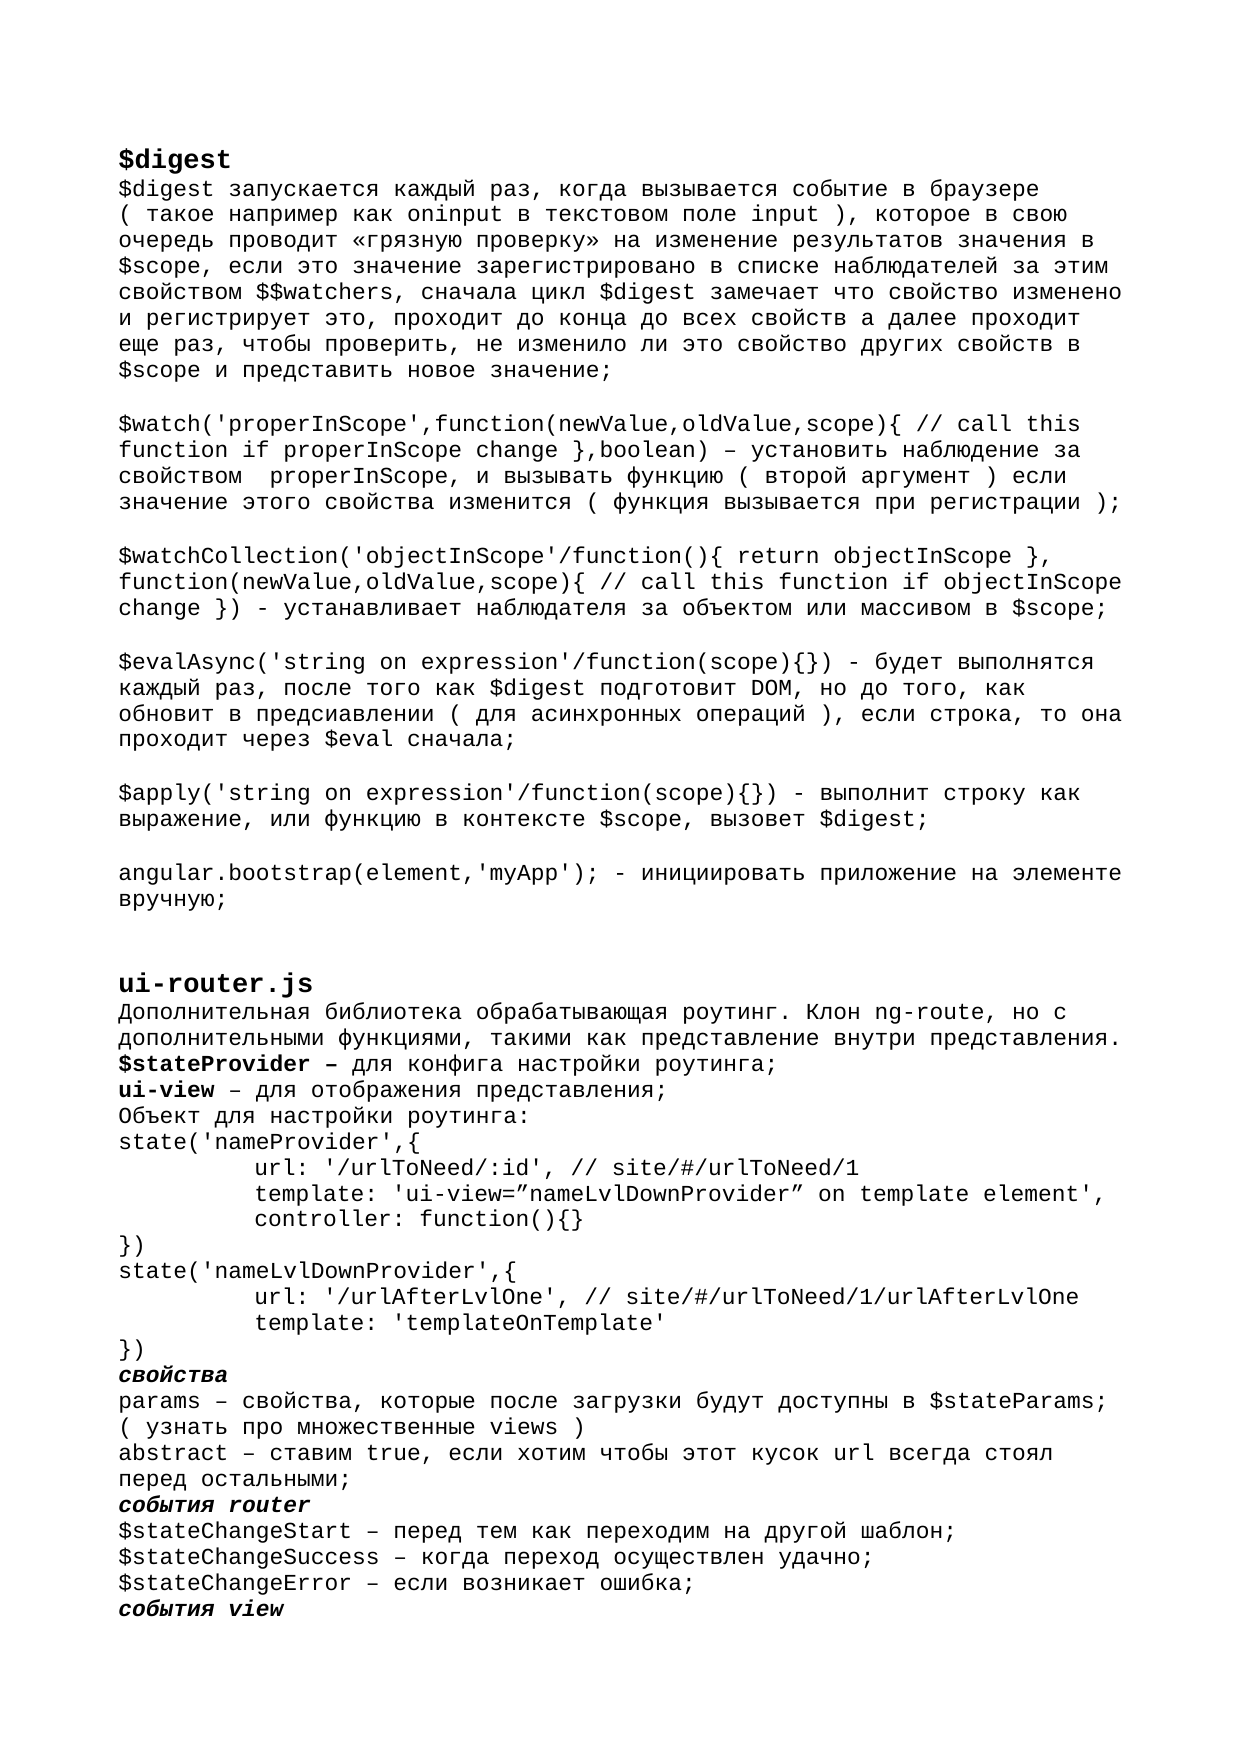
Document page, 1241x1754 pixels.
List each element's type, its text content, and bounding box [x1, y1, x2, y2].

text Объект для настройки роутинга: state('nameProvider',{ [118, 1104, 1122, 1156]
text $watchCollection('objectInScope'/function(){ return objectInScope }, [118, 544, 1122, 570]
text controller: function(){} [118, 1208, 1122, 1234]
text $stateChangeSuccess – когда переход осуществлен удачно; [118, 1545, 1122, 1571]
text url: '/urlToNeed/:id', // site/#/urlToNeed/1 [118, 1156, 1122, 1182]
text function(newValue,oldValue,scope){ // call this function if objectInScope change }) - устанавливает наблюдателя за объектом или массивом в $scope; [118, 570, 1122, 622]
text $stateChangeStart – перед тем как переходим на другой шаблон; [118, 1519, 1122, 1545]
text ui-view – для отображения представления; [118, 1078, 1122, 1104]
text события router [118, 1493, 1122, 1519]
text url: '/urlAfterLvlOne', // site/#/urlToNeed/1/urlAfterLvlOne [118, 1286, 1122, 1312]
text $stateProvider – для конфига настройки роутинга; [118, 1052, 1122, 1078]
text }) [118, 1337, 1122, 1363]
text события view [118, 1597, 1122, 1623]
text ( узнать про множественные views ) [118, 1415, 1122, 1441]
text $apply('string on expression'/function(scope){}) - выполнит строку как выражение, или функцию в контексте $scope, вызовет $digest; [118, 782, 1122, 834]
text state('nameLvlDownProvider',{ [118, 1260, 1122, 1286]
text $watch('properInScope',function(newValue,oldValue,scope){ // call this function if properInScope change },boolean) – установить наблюдение за свойством properInScope, и вызывать функцию ( второй аргумент ) если значение этого свойства изменится ( функция вызывается при регистрации ); [118, 412, 1122, 516]
text template: 'templateOnTemplate' [118, 1312, 1122, 1337]
text ui-router.js [118, 969, 1122, 1000]
text $stateChangeError – если возникает ошибка; [118, 1571, 1122, 1597]
text params – свойства, которые после загрузки будут доступны в $stateParams; [118, 1389, 1122, 1415]
text Дополнительная библиотека обрабатывающая роутинг. Клон ng-route, но с дополнительными функциями, такими как представление внутри представления. [118, 1000, 1122, 1052]
text abstract – ставим true, если хотим чтобы этот кусок url всегда стоял перед остальными; [118, 1441, 1122, 1493]
text свойства [118, 1363, 1122, 1389]
text $evalAsync('string on expression'/function(scope){}) - будет выполнятся каждый раз, после того как $digest подготовит DOM, но до того, как обновит в предсиавлении ( для асинхронных операций ), если строка, то она проходит через $eval сначала; [118, 650, 1122, 754]
text template: 'ui-view=”nameLvlDownProvider” on template element', [118, 1182, 1122, 1208]
text $digest запускается каждый раз, когда вызывается событие в браузере ( такое например как oninput в текстовом поле input ), которое в свою очередь проводит «грязную проверку» на изменение результатов значения в $scope, если это значение зарегистрировано в списке наблюдателей за этим свойством $$watchers, сначала цикл $digest замечает что свойство изменено и регистрирует это, проходит до конца до всех свойств а далее проходит еще раз, чтобы проверить, не изменило ли это свойство других свойств в $scope и представить новое значение; [118, 177, 1122, 384]
text angular.bootstrap(element,'myApp'); - инициировать приложение на элементе вручную; [118, 862, 1122, 913]
text $digest [118, 146, 1122, 177]
text }) [118, 1234, 1122, 1260]
